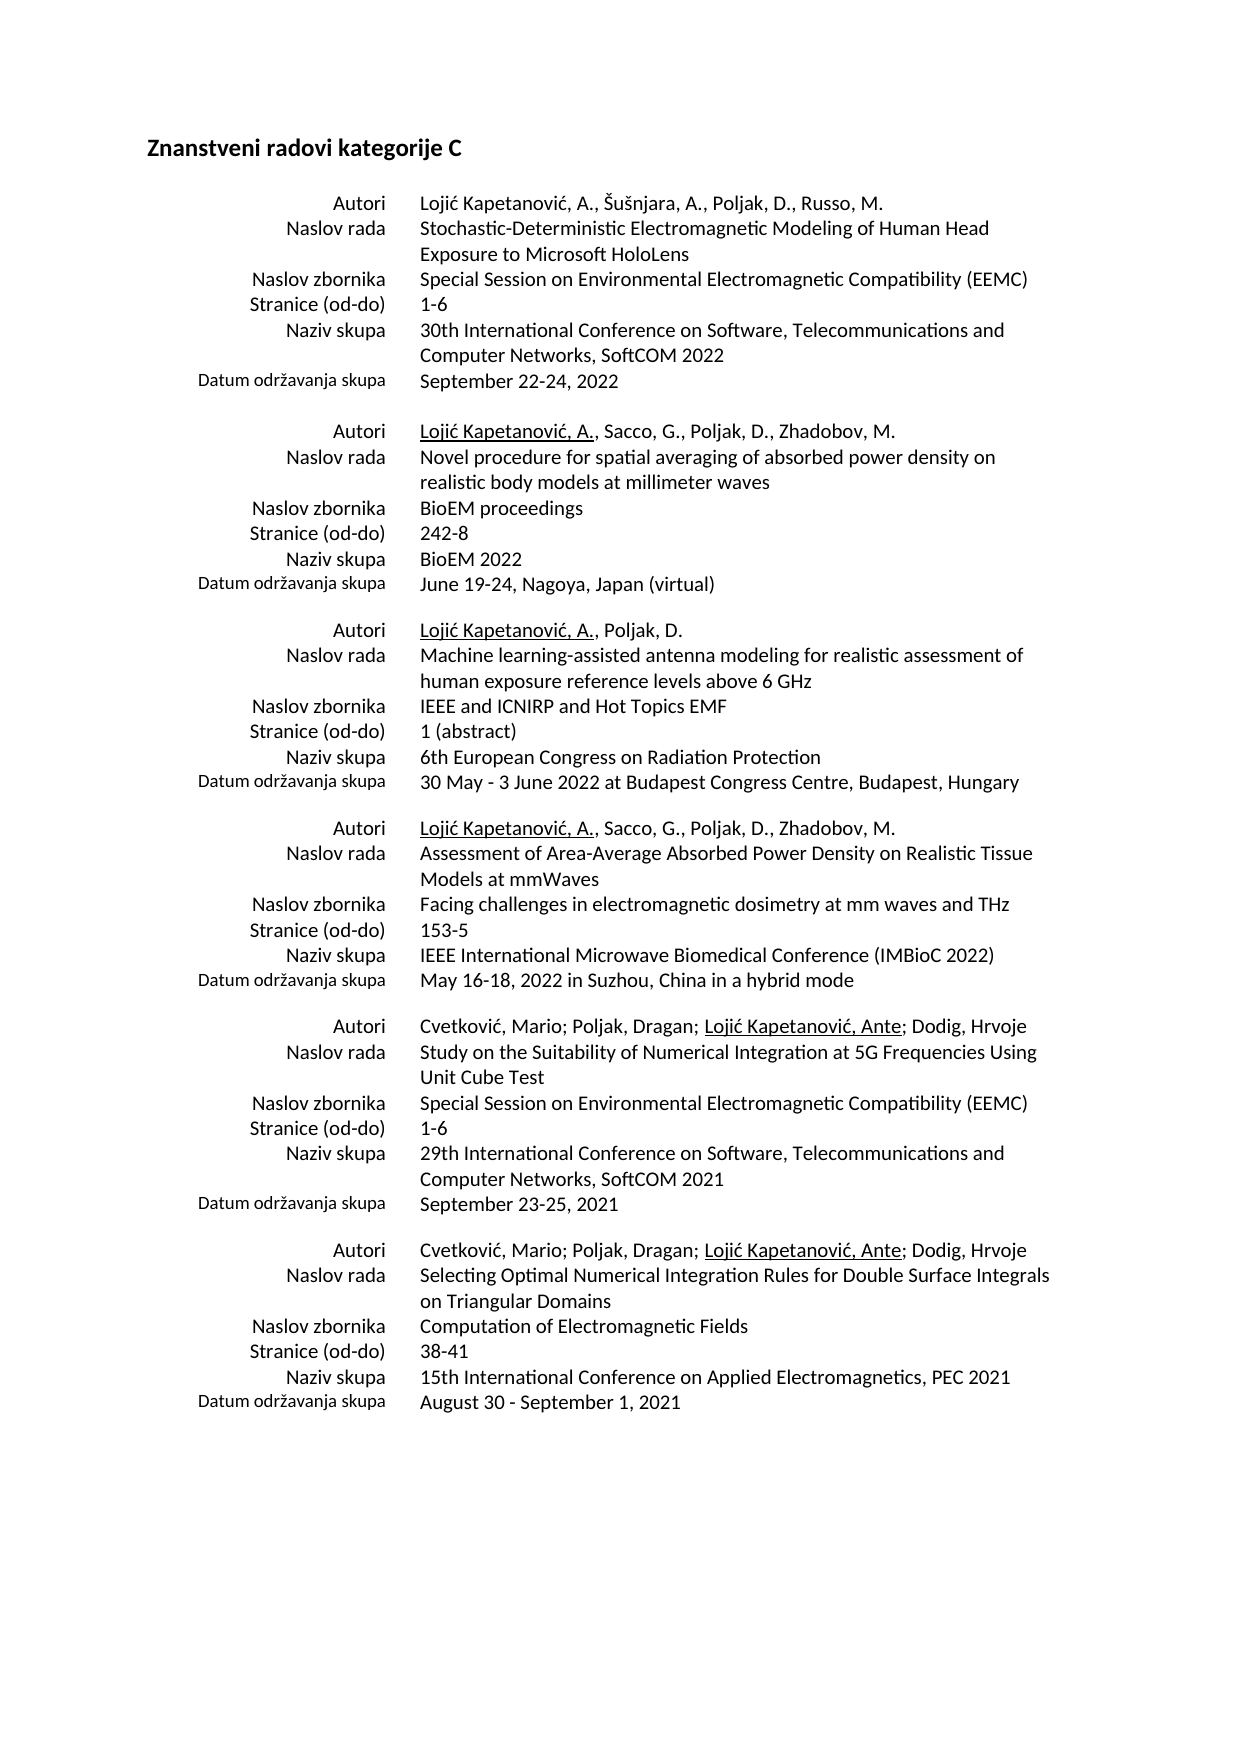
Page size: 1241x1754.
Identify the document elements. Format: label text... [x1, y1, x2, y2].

table_cell Stranice (od-do) [136, 917, 409, 942]
table_cell Stranice (od-do) [136, 719, 409, 744]
table_cell Machine learning-assisted antenna modeling for realistic assessment of human exposure reference levels above 6 GHz [409, 643, 1081, 693]
table_header Autori [136, 815, 409, 841]
table_cell 30 May - 3 June 2022 at Budapest Congress Centre, Budapest, Hungary [409, 770, 1081, 795]
table_cell Stranice (od-do) [136, 520, 409, 546]
table_cell September 23-25, 2021 [409, 1191, 1081, 1217]
table_cell Stranice (od-do) [136, 1339, 409, 1364]
table_cell August 30 - September 1, 2021 [409, 1390, 1081, 1415]
table_cell Stranice (od-do) [136, 292, 409, 317]
table_cell Datum održavanja skupa [136, 571, 409, 597]
table_cell Naziv skupa [136, 1141, 409, 1191]
table_cell Naslov zbornika [136, 1313, 409, 1339]
table_cell Datum održavanja skupa [136, 770, 409, 795]
table_cell Stochastic-Deterministic Electromagnetic Modeling of Human Head Exposure to Microsoft HoloLens [409, 215, 1081, 266]
table_cell Naslov rada [136, 444, 409, 495]
table_cell Naziv skupa [136, 1364, 409, 1389]
table_cell September 22-24, 2022 [409, 368, 1081, 393]
table_cell Datum održavanja skupa [136, 968, 409, 993]
table_cell IEEE and ICNIRP and Hot Topics EMF [409, 693, 1081, 719]
table_cell 1 (abstract) [409, 719, 1081, 744]
table_header Lojić Kapetanović, A., Šušnjara, A., Poljak, D., Russo, M. [409, 190, 1081, 215]
table_cell Naziv skupa [136, 317, 409, 368]
table_header Autori [136, 419, 409, 444]
table_header Autori [136, 1014, 409, 1039]
table_cell Facing challenges in electromagnetic dosimetry at mm waves and THz [409, 891, 1081, 917]
table_cell 1-6 [409, 292, 1081, 317]
table_cell 15th International Conference on Applied Electromagnetics, PEC 2021 [409, 1364, 1081, 1389]
table_cell Naslov rada [136, 841, 409, 891]
table_cell Special Session on Environmental Electromagnetic Compatibility (EEMC) [409, 1090, 1081, 1115]
table_cell IEEE International Microwave Biomedical Conference (IMBioC 2022) [409, 942, 1081, 968]
table_header Lojić Kapetanović, A., Sacco, G., Poljak, D., Zhadobov, M. [409, 815, 1081, 841]
table_cell June 19-24, Nagoya, Japan (virtual) [409, 571, 1081, 597]
table_cell 1-6 [409, 1115, 1081, 1141]
table_cell 242-8 [409, 520, 1081, 546]
table_cell Naslov rada [136, 643, 409, 693]
table_header Lojić Kapetanović, A., Poljak, D. [409, 617, 1081, 642]
table_cell 30th International Conference on Software, Telecommunications and Computer Networks, SoftCOM 2022 [409, 317, 1081, 368]
table_header Autori [136, 617, 409, 642]
table_cell Naslov rada [136, 1039, 409, 1090]
table_cell Novel procedure for spatial averaging of absorbed power density on realistic body models at millimeter waves [409, 444, 1081, 495]
table_cell [409, 393, 1081, 398]
table_cell May 16-18, 2022 in Suzhou, China in a hybrid mode [409, 968, 1081, 993]
table_cell Datum održavanja skupa [136, 1390, 409, 1415]
table_cell Study on the Suitability of Numerical Integration at 5G Frequencies Using Unit Cube Test [409, 1039, 1081, 1090]
table_cell Naslov zbornika [136, 693, 409, 719]
table_cell Naslov zbornika [136, 495, 409, 520]
table_cell Naziv skupa [136, 744, 409, 769]
table_header Autori [136, 1237, 409, 1262]
table_cell Naziv skupa [136, 546, 409, 571]
table_cell Naslov zbornika [136, 891, 409, 917]
table_header Lojić Kapetanović, A., Sacco, G., Poljak, D., Zhadobov, M. [409, 419, 1081, 444]
table_cell Naslov rada [136, 215, 409, 266]
table_cell Selecting Optimal Numerical Integration Rules for Double Surface Integrals on Triangular Domains [409, 1263, 1081, 1313]
table_cell Datum održavanja skupa [136, 1191, 409, 1217]
table_cell BioEM proceedings [409, 495, 1081, 520]
table_cell 153-5 [409, 917, 1081, 942]
table_header Znanstveni radovi kategorije C [136, 126, 1081, 170]
table_header Cvetković, Mario; Poljak, Dragan; Lojić Kapetanović, Ante; Dodig, Hrvoje [409, 1237, 1081, 1262]
table_cell [136, 393, 409, 398]
table_cell Naziv skupa [136, 942, 409, 968]
table_cell Assessment of Area-Average Absorbed Power Density on Realistic Tissue Models at mmWaves [409, 841, 1081, 891]
table_cell Naslov zbornika [136, 266, 409, 292]
table_cell Naslov rada [136, 1263, 409, 1313]
table_cell Naslov zbornika [136, 1090, 409, 1115]
table_header Autori [136, 190, 409, 215]
table_cell Stranice (od-do) [136, 1115, 409, 1141]
table_header Cvetković, Mario; Poljak, Dragan; Lojić Kapetanović, Ante; Dodig, Hrvoje [409, 1014, 1081, 1039]
table_cell Computation of Electromagnetic Fields [409, 1313, 1081, 1339]
table_cell Datum održavanja skupa [136, 368, 409, 393]
table_cell 38-41 [409, 1339, 1081, 1364]
table_cell Special Session on Environmental Electromagnetic Compatibility (EEMC) [409, 266, 1081, 292]
table_cell 29th International Conference on Software, Telecommunications and Computer Networks, SoftCOM 2021 [409, 1141, 1081, 1191]
table_cell BioEM 2022 [409, 546, 1081, 571]
table_cell 6th European Congress on Radiation Protection [409, 744, 1081, 769]
